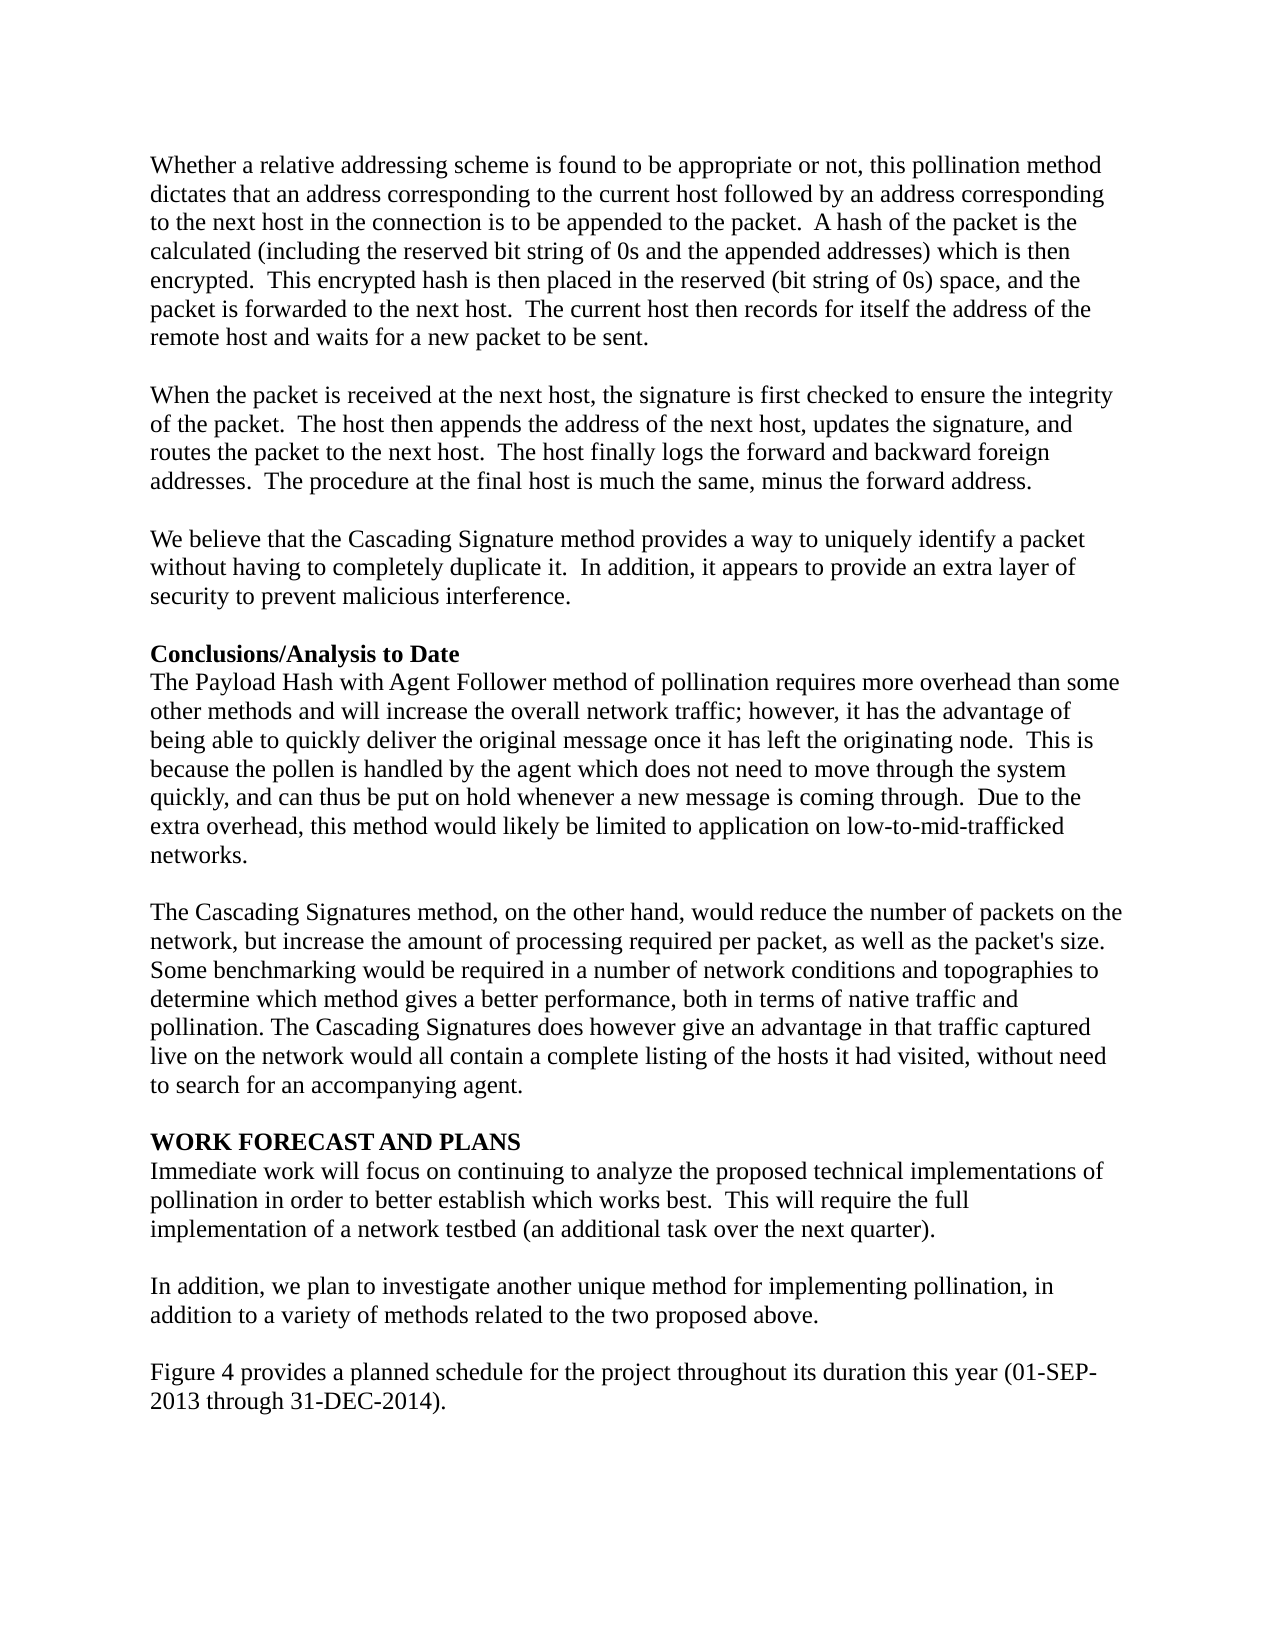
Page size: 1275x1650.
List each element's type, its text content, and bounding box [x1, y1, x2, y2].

text Whether a relative addressing scheme is found to be appropriate or not, this pollination method dictates that an address corresponding to the current host followed by an address corresponding to the next host in the connection is to be appended to the packet. A hash of the packet is the calculated (including the reserved bit string of 0s and the appended addresses) which is then encrypted. This encrypted hash is then placed in the reserved (bit string of 0s) space, and the packet is forwarded to the next host. The current host then records for itself the address of the remote host and waits for a new packet to be sent. [150, 150, 1125, 351]
text The Cascading Signatures method, on the other hand, would reduce the number of packets on the network, but increase the amount of processing required per packet, as well as the packet's size. Some benchmarking would be required in a number of network conditions and topographies to determine which method gives a better performance, both in terms of native traffic and pollination. The Cascading Signatures does however give an advantage in that traffic captured live on the network would all contain a complete listing of the hosts it had visited, without need to search for an accompanying agent. [150, 897, 1125, 1099]
text The Payload Hash with Agent Follower method of pollination requires more overhead than some other methods and will increase the overall network traffic; however, it has the advantage of being able to quickly deliver the original message once it has left the originating node. This is because the pollen is handled by the agent which does not need to move through the system quickly, and can thus be put on hold whenever a new message is coming through. Due to the extra overhead, this method would likely be limited to application on low-to-mid-trafficked networks. [150, 667, 1125, 869]
text Immediate work will focus on continuing to analyze the proposed technical implementations of pollination in order to better establish which works best. This will require the full implementation of a network testbed (an additional task over the next quarter). [150, 1156, 1125, 1242]
text WORK FORECAST AND PLANS [150, 1127, 1125, 1156]
text Conclusions/Analysis to Date [150, 639, 1125, 667]
text Figure 4 provides a planned schedule for the project throughout its duration this year (01-SEP-2013 through 31-DEC-2014). [150, 1357, 1125, 1415]
text In addition, we plan to investigate another unique method for implementing pollination, in addition to a variety of methods related to the two proposed above. [150, 1271, 1125, 1329]
text When the packet is received at the next host, the signature is first checked to ensure the integrity of the packet. The host then appends the address of the next host, updates the signature, and routes the packet to the next host. The host finally logs the forward and backward foreign addresses. The procedure at the final host is much the same, minus the forward address. [150, 380, 1125, 495]
text We believe that the Cascading Signature method provides a way to uniquely identify a packet without having to completely duplicate it. In addition, it appears to provide an extra layer of security to prevent malicious interference. [150, 524, 1125, 610]
